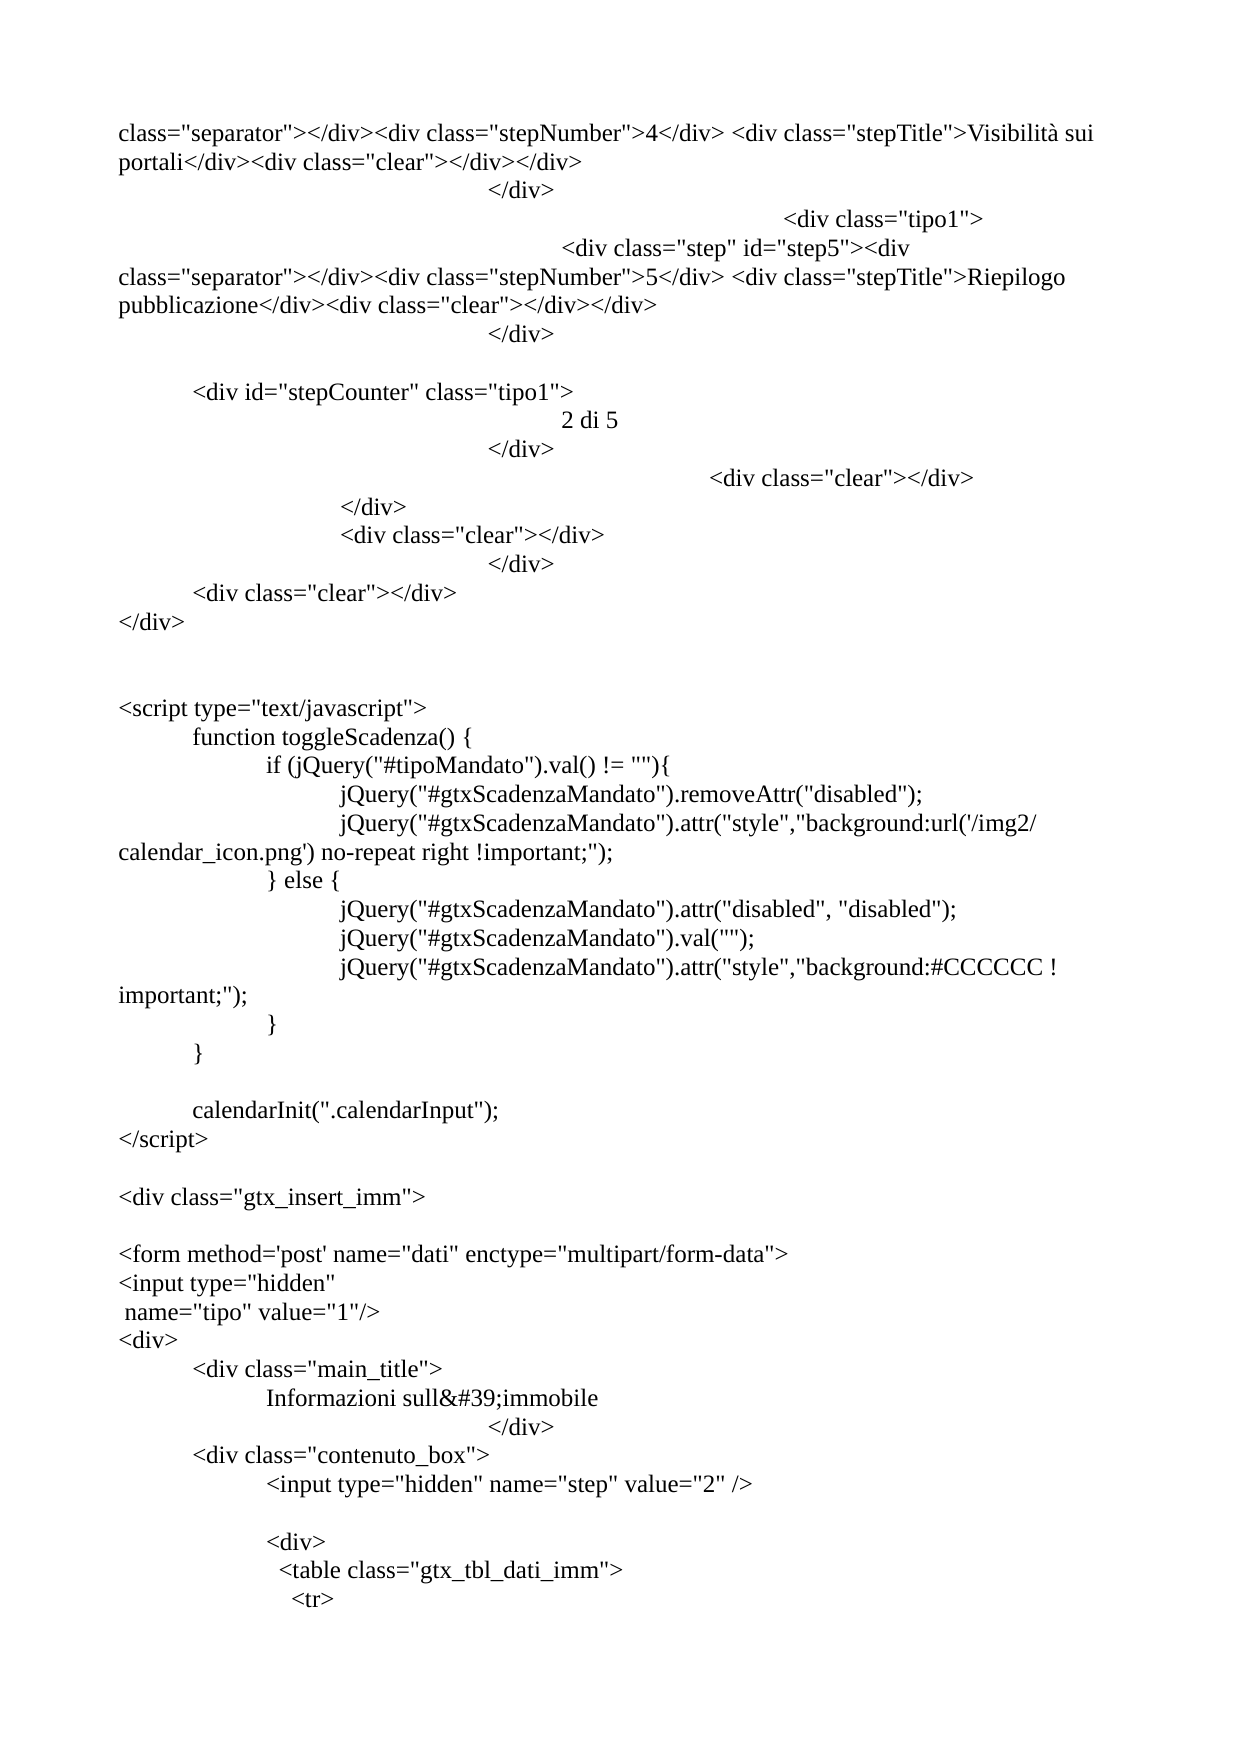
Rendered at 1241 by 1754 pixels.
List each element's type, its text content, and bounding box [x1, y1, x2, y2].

text name="tipo" value="1"/> <div> <div class="main_title"> Informazioni sull&#39;immobile </div> <div class="contenuto_box"> <input type="hidden" name="step" value="2" /> <div> <table class="gtx_tbl_dati_imm"> <tr> [118, 1297, 1122, 1613]
text class="separator"></div><div class="stepNumber">4</div> <div class="stepTitle">Visibilità sui portali</div><div class="clear"></div></div> </div> <div class="tipo1"> <div class="step" id="step5"><div class="separator"></div><div class="stepNumber">5</div> <div class="stepTitle">Riepilogo pubblicazione</div><div class="clear"></div></div> </div> <div id="stepCounter" class="tipo1"> 2 di 5 </div> <div class="clear"></div> </div> <div class="clear"></div> </div> <div class="clear"></div> </div> <script type="text/javascript"> function toggleScadenza() { if (jQuery("#tipoMandato").val() != ""){ jQuery("#gtxScadenzaMandato").removeAttr("disabled"); jQuery("#gtxScadenzaMandato").attr("style","background:url('/img2/calendar_icon.png') no-repeat right !important;"); } else { jQuery("#gtxScadenzaMandato").attr("disabled", "disabled"); jQuery("#gtxScadenzaMandato").val(""); jQuery("#gtxScadenzaMandato").attr("style","background:#CCCCCC !important;"); } } calendarInit(".calendarInput"); </script> <div class="gtx_insert_imm"> <form method='post' name="dati" enctype="multipart/form-data"> <input type="hidden" [118, 118, 1122, 1297]
